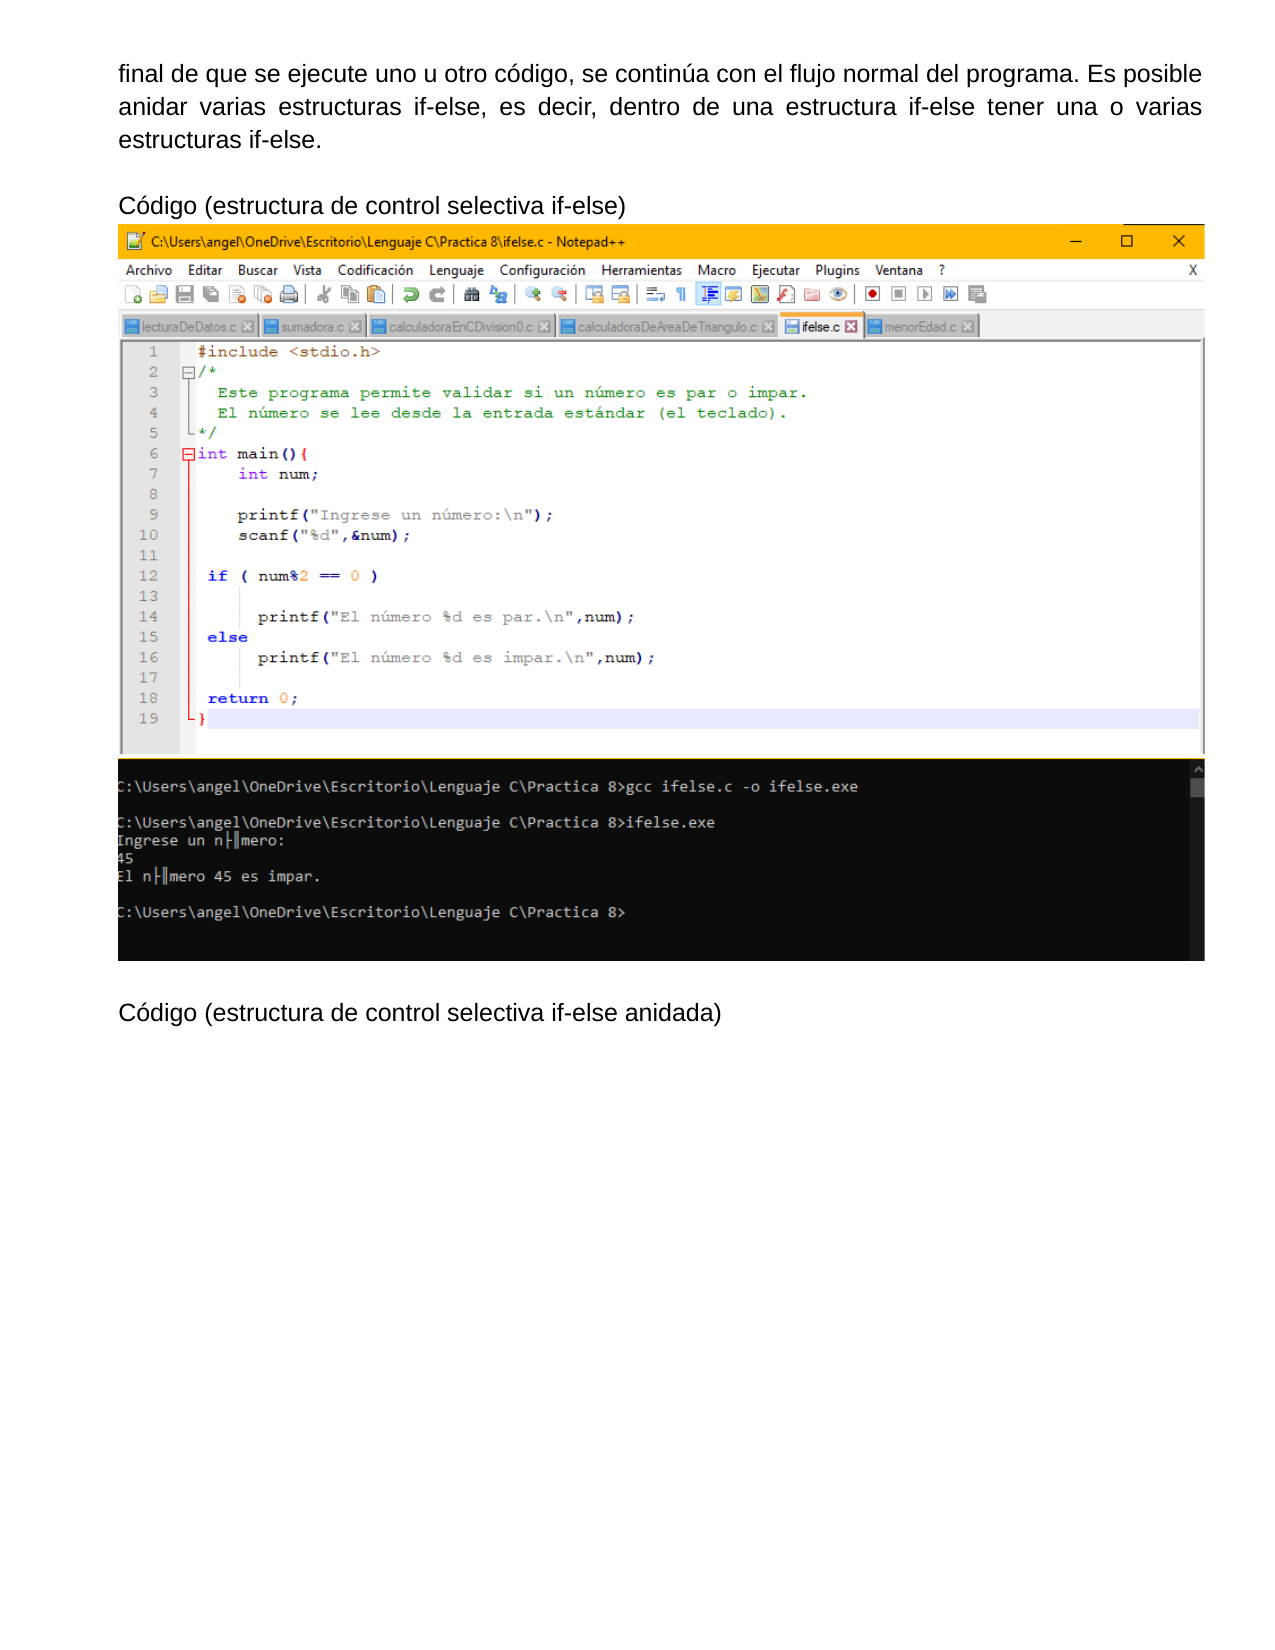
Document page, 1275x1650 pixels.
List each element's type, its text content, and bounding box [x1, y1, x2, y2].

text Código (estructura de control selectiva if-else) [118, 191, 1205, 220]
text final de que se ejecute uno u otro código, se continúa con el flujo normal del programa. Es posible anidar varias estructuras if-else, es decir, dentro de una estructura if-else tener una o varias estructuras if-else. [118, 59, 1205, 154]
text Código (estructura de control selectiva if-else anidada) [118, 998, 1205, 1026]
